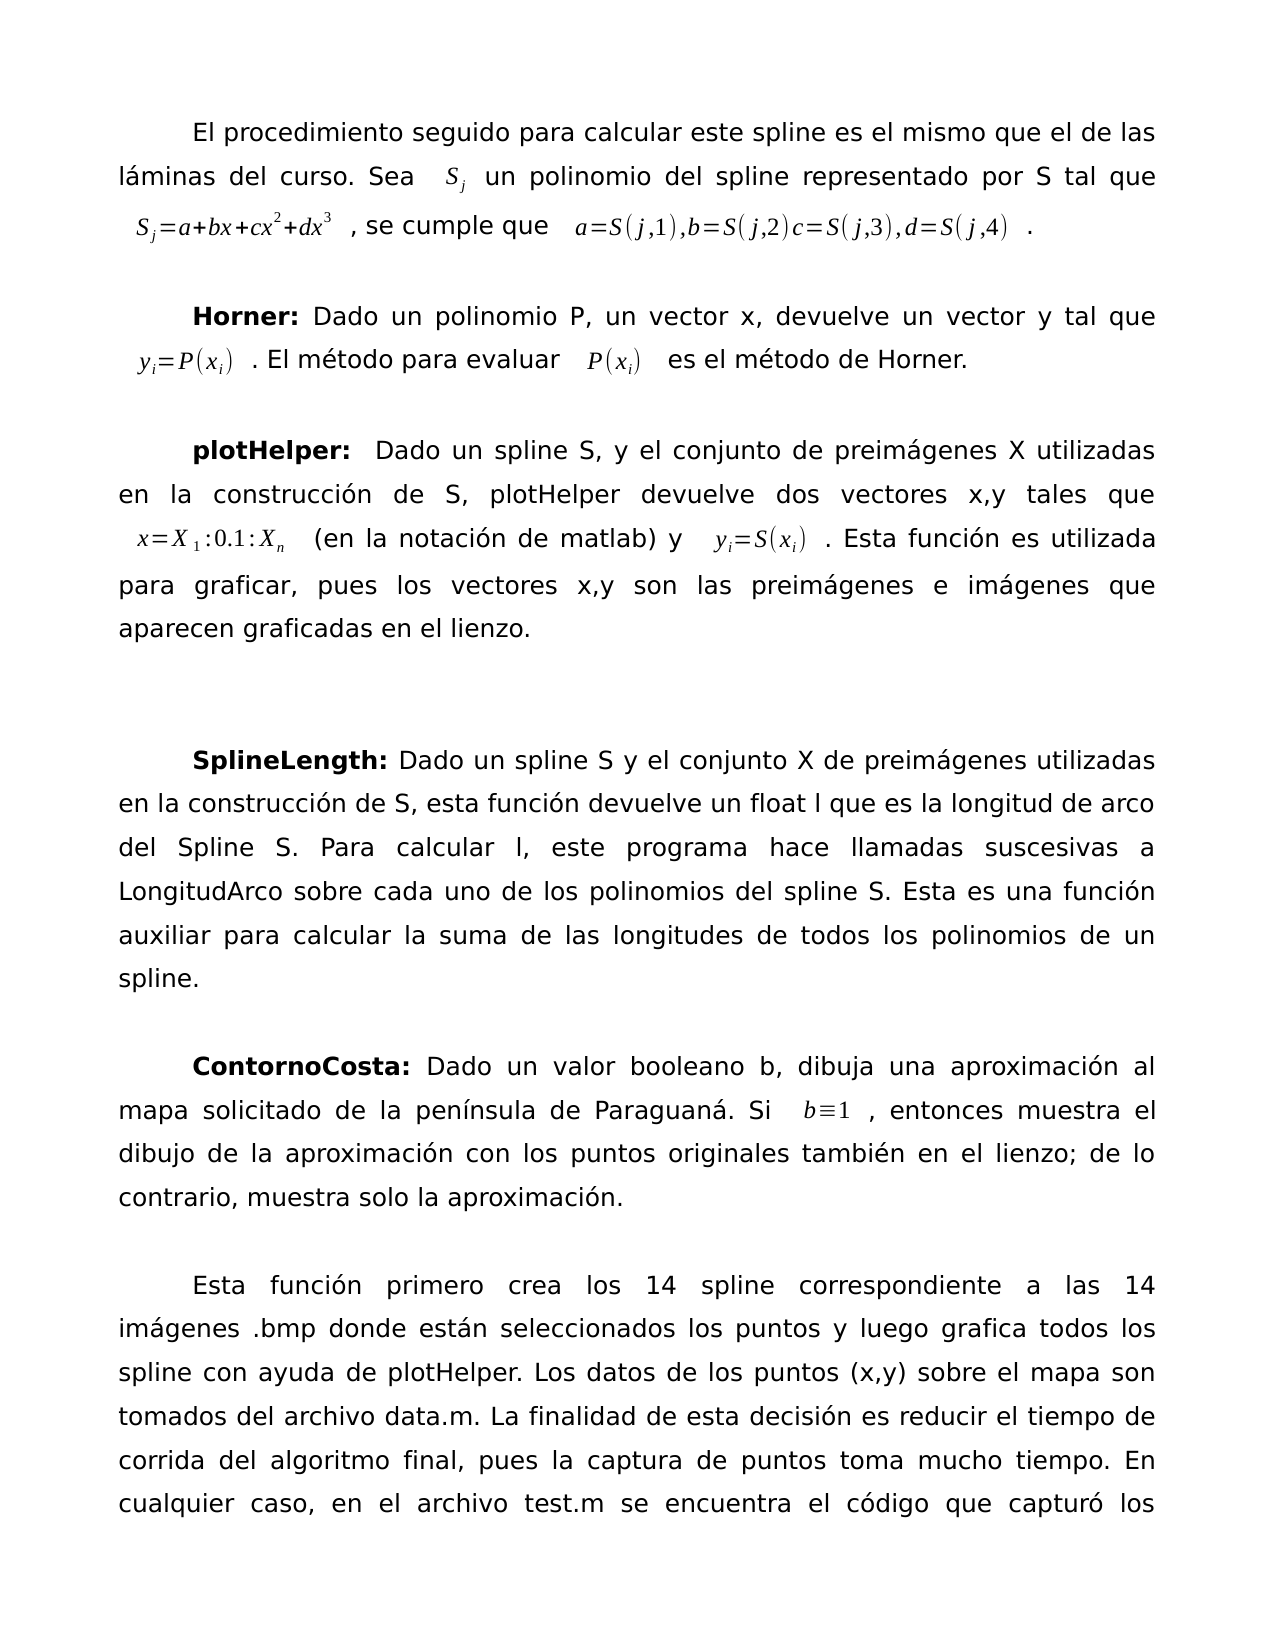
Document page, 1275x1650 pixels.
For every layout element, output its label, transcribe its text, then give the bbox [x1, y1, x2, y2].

text Horner: Dado un polinomio P, un vector x, devuelve un vector y tal que . El método para evaluar es el método de Horner. [118, 302, 1157, 378]
text El procedimiento seguido para calcular este spline es el mismo que el de las láminas del curso. Sea un polinomio del spline representado por S tal que , se cumple que . [118, 118, 1157, 244]
text ContornoCosta: Dado un valor booleano b, dibuja una aproximación al mapa solicitado de la península de Paraguaná. Si , entonces muestra el dibujo de la aproximación con los puntos originales también en el lienzo; de lo contrario, muestra solo la aproximación. [118, 1052, 1157, 1213]
text SplineLength: Dado un spline S y el conjunto X de preimágenes utilizadas en la construcción de S, esta función devuelve un float l que es la longitud de arco del Spline S. Para calcular l, este programa hace llamadas suscesivas a LongitudArco sobre cada uno de los polinomios del spline S. Esta es una función auxiliar para calcular la suma de las longitudes de todos los polinomios de un spline. [118, 746, 1157, 994]
text plotHelper: Dado un spline S, y el conjunto de preimágenes X utilizadas en la construcción de S, plotHelper devuelve dos vectores x,y tales que (en la notación de matlab) y . Esta función es utilizada para graficar, pues los vectores x,y son las preimágenes e imágenes que aparecen graficadas en el lienzo. [118, 436, 1157, 644]
text Esta función primero crea los 14 spline correspondiente a las 14 imágenes .bmp donde están seleccionados los puntos y luego grafica todos los spline con ayuda de plotHelper. Los datos de los puntos (x,y) sobre el mapa son tomados del archivo data.m. La finalidad de esta decisión es reducir el tiempo de corrida del algoritmo final, pues la captura de puntos toma mucho tiempo. En cualquier caso, en el archivo test.m se encuentra el código que capturó los [118, 1271, 1157, 1519]
